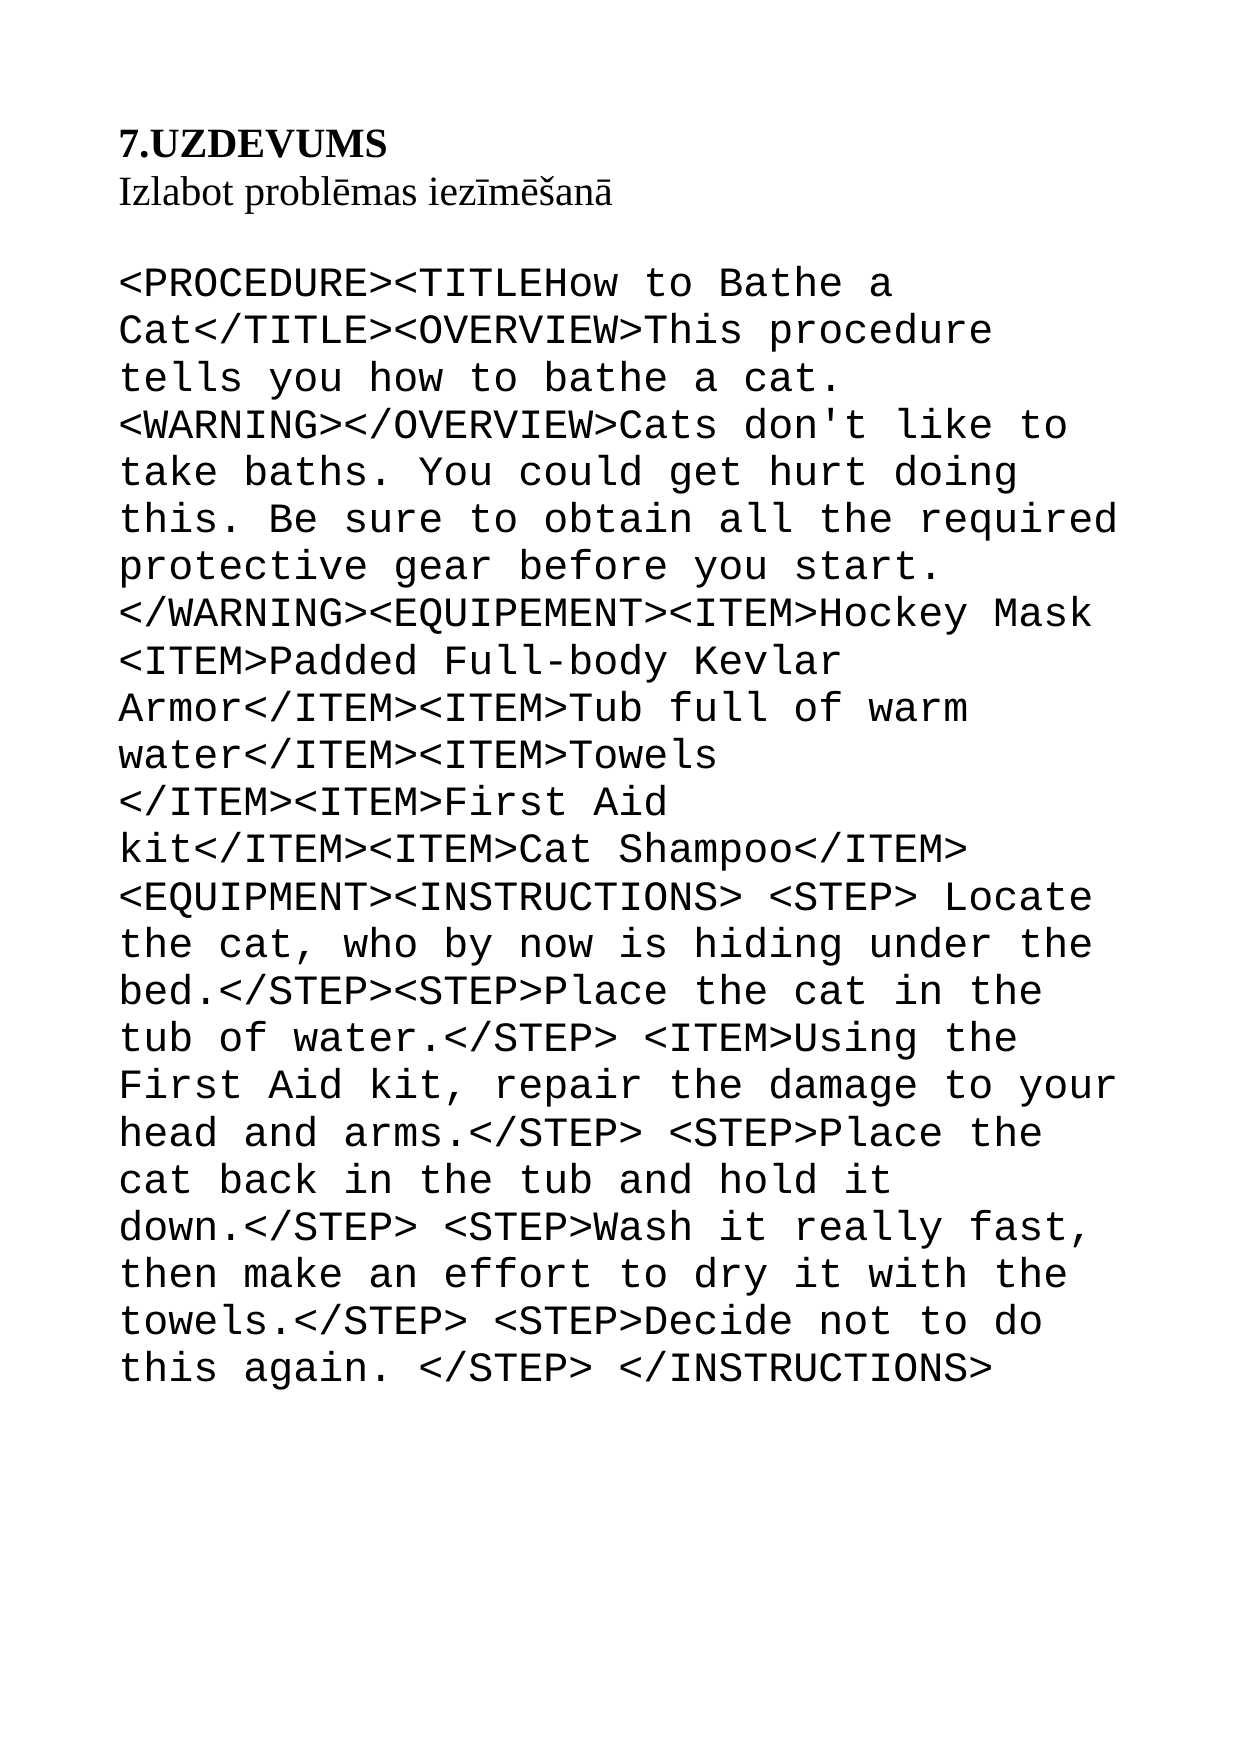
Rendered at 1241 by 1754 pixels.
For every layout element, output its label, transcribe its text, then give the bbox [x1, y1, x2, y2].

text 7.UZDEVUMS [118, 118, 1122, 166]
text Izlabot problēmas iezīmēšanā [118, 166, 1122, 214]
text <PROCEDURE><TITLEHow to Bathe a Cat</TITLE><OVERVIEW>This procedure tells you how to bathe a cat. <WARNING></OVERVIEW>Cats don't like to take baths. You could get hurt doing this. Be sure to obtain all the required protective gear before you start. </WARNING><EQUIPEMENT><ITEM>Hockey Mask <ITEM>Padded Full-body Kevlar Armor</ITEM><ITEM>Tub full of warm water</ITEM><ITEM>Towels </ITEM><ITEM>First Aid kit</ITEM><ITEM>Cat Shampoo</ITEM> <EQUIPMENT><INSTRUCTIONS> <STEP> Locate the cat, who by now is hiding under the bed.</STEP><STEP>Place the cat in the tub of water.</STEP> <ITEM>Using the First Aid kit, repair the damage to your head and arms.</STEP> <STEP>Place the cat back in the tub and hold it down.</STEP> <STEP>Wash it really fast, then make an effort to dry it with the towels.</STEP> <STEP>Decide not to do this again. </STEP> </INSTRUCTIONS> [118, 262, 1122, 1394]
